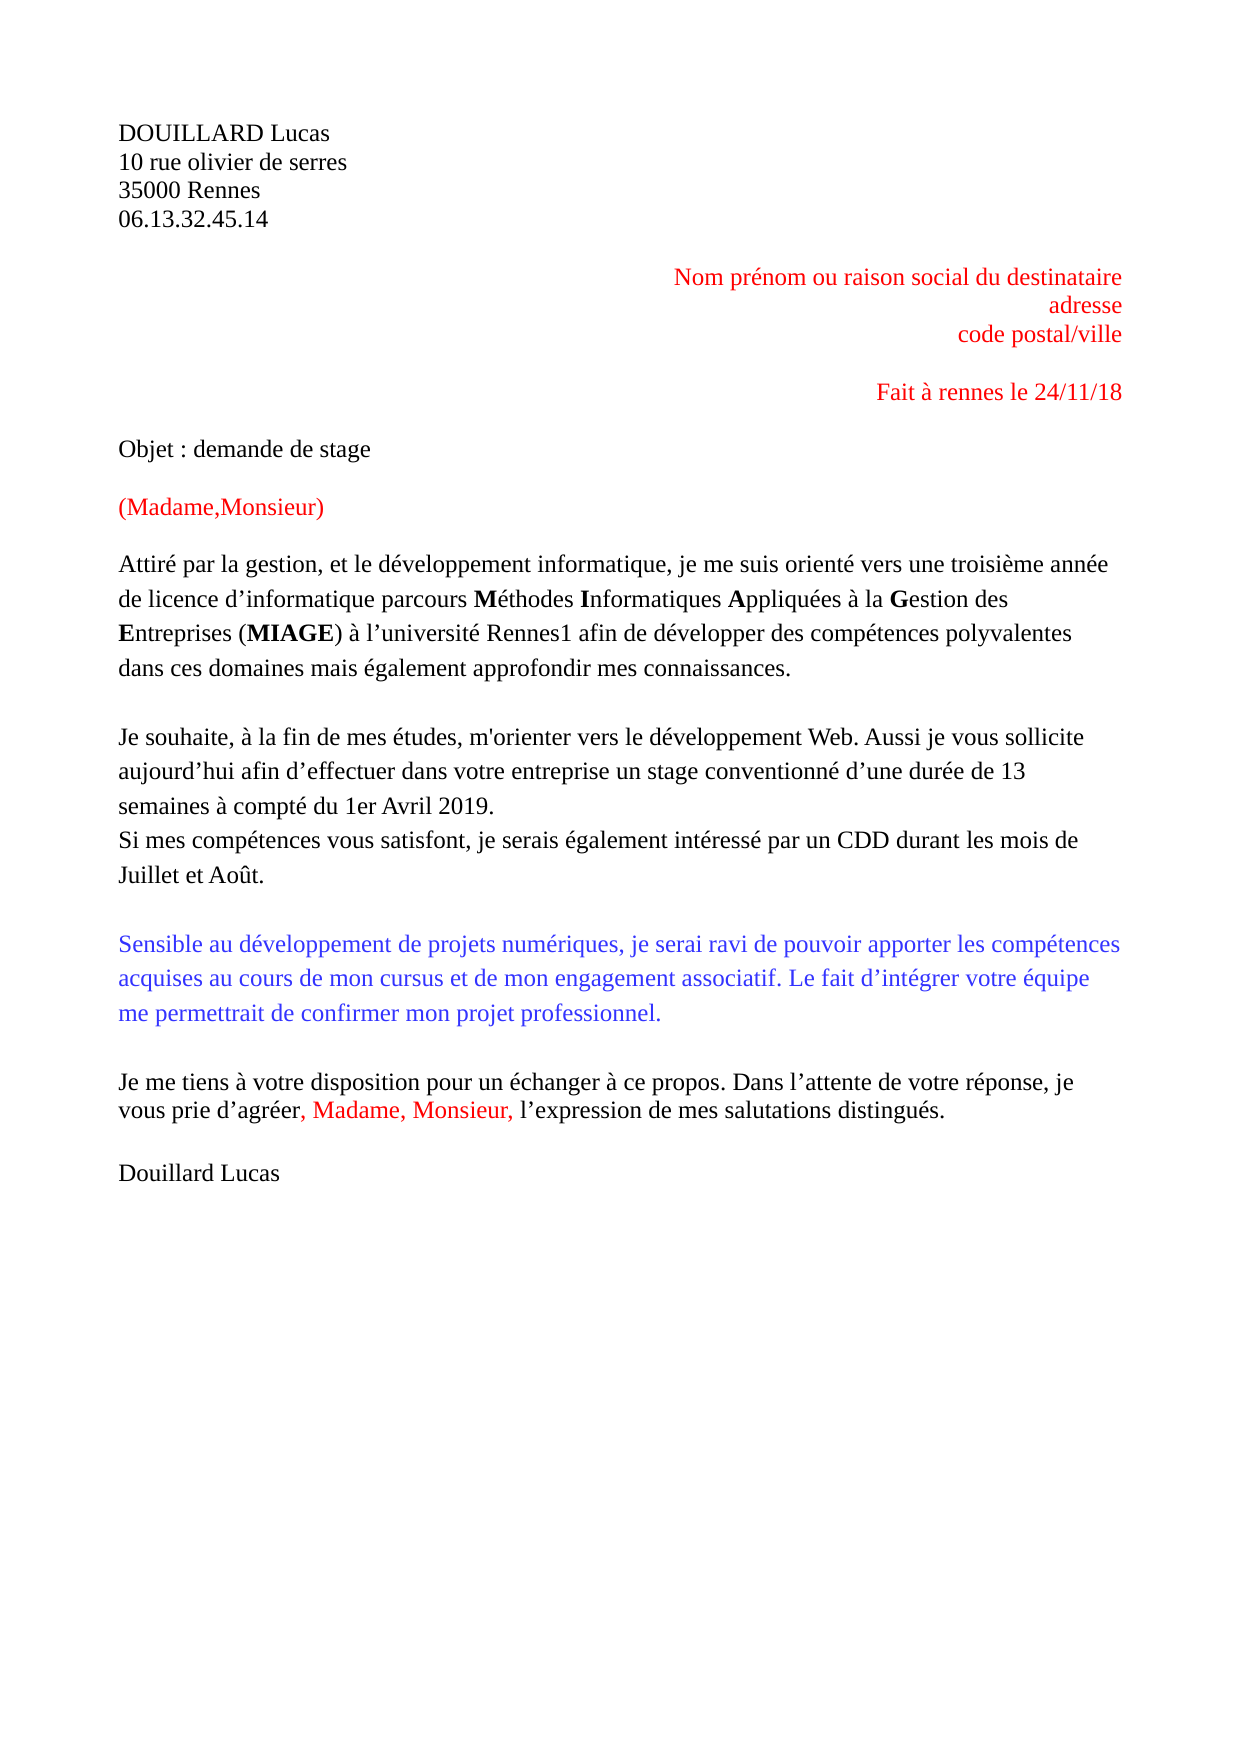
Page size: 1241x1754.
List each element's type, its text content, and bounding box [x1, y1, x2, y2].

text Je me tiens à votre disposition pour un échanger à ce propos. Dans l’attente de votre réponse, je vous prie d’agréer, Madame, Monsieur, l’expression de mes salutations distingués. [118, 1067, 1122, 1124]
text Nom prénom ou raison social du destinataire [118, 262, 1122, 291]
text Fait à rennes le 24/11/18 [118, 377, 1122, 406]
text 06.13.32.45.14 [118, 204, 1122, 233]
text Sensible au développement de projets numériques, je serai ravi de pouvoir apporter les compétences acquises au cours de mon cursus et de mon engagement associatif. Le fait d’intégrer votre équipe me permettrait de confirmer mon projet professionnel. [118, 929, 1122, 1026]
text DOUILLARD Lucas [118, 118, 1122, 147]
text Objet : demande de stage [118, 434, 1122, 463]
text 35000 Rennes [118, 176, 1122, 204]
text adresse [118, 291, 1122, 319]
text Si mes compétences vous satisfont, je serais également intéressé par un CDD durant les mois de Juillet et Août. [118, 825, 1122, 888]
text code postal/ville [118, 319, 1122, 348]
text Douillard Lucas [118, 1158, 1122, 1187]
text Je souhaite, à la fin de mes études, m'orienter vers le développement Web. Aussi je vous sollicite aujourd’hui afin d’effectuer dans votre entreprise un stage conventionné d’une durée de 13 semaines à compté du 1er Avril 2019. [118, 722, 1122, 819]
text 10 rue olivier de serres [118, 147, 1122, 176]
text Attiré par la gestion, et le développement informatique, je me suis orienté vers une troisième année de licence d’informatique parcours Méthodes Informatiques Appliquées à la Gestion des Entreprises (MIAGE) à l’université Rennes1 afin de développer des compétences polyvalentes dans ces domaines mais également approfondir mes connaissances. [118, 549, 1122, 682]
text (Madame,Monsieur) [118, 492, 1122, 521]
